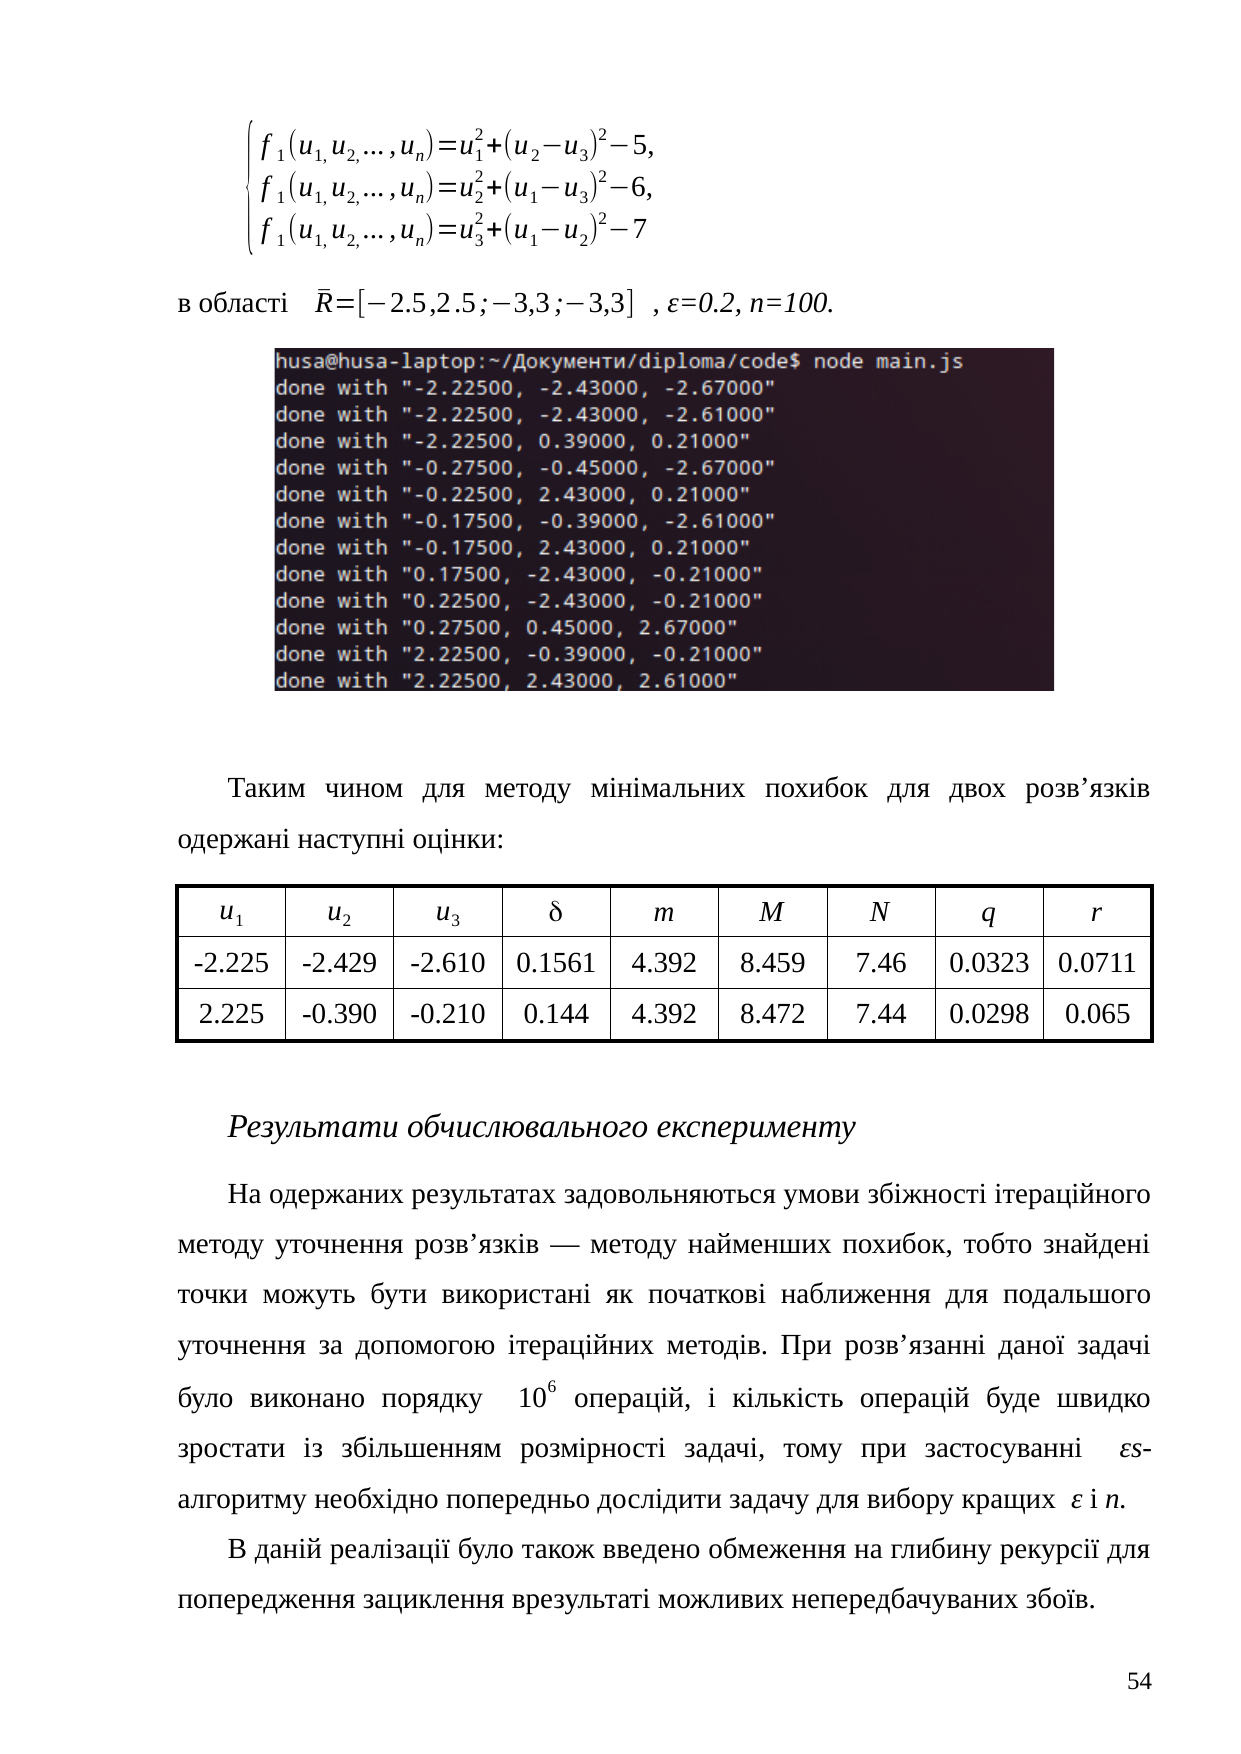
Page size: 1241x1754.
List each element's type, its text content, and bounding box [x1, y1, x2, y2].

table_cell 2.225 [179, 989, 285, 1039]
table_cell -2.225 [179, 937, 285, 987]
text В даній реалізації було також введено обмеження на глибину рекурсії для попередження зациклення врезультаті можливих непередбачуваних збоїв. [177, 1531, 1152, 1615]
table_header [828, 888, 935, 936]
text в області , ε=0.2, n=100. [177, 285, 1152, 319]
picture [274, 348, 1055, 691]
table_cell 7.44 [828, 989, 935, 1039]
table_cell 0.065 [1044, 989, 1150, 1039]
text Таким чином для методу мінімальних похибок для двох розв’язків одержані наступні оцінки: [177, 771, 1152, 854]
table_cell 8.459 [719, 937, 827, 987]
text Результати обчислювального експерименту [177, 1106, 1152, 1144]
table_cell 0.144 [503, 989, 610, 1039]
table_header [1044, 888, 1150, 936]
table_cell 4.392 [611, 937, 718, 987]
table_header [394, 888, 502, 936]
table_cell 0.0711 [1044, 937, 1150, 987]
table_header [286, 888, 393, 936]
table_header [503, 888, 610, 936]
table_header [611, 888, 718, 936]
table_cell -0.210 [394, 989, 502, 1039]
table_cell 7.46 [828, 937, 935, 987]
table_cell -0.390 [286, 989, 393, 1039]
table_cell 8.472 [719, 989, 827, 1039]
table_header [719, 888, 827, 936]
table_cell 0.0323 [936, 937, 1043, 987]
table_header [936, 888, 1043, 936]
table_cell 4.392 [611, 989, 718, 1039]
text На одержаних результатах задовольняються умови збіжності ітераційного методу уточнення розв’язків — методу найменших похибок, тобто знайдені точки можуть бути використані як початкові наближення для подальшого уточнення за допомогою ітераційних методів. При розв’язанні даної задачі було виконано порядку операцій, і кількість операцій буде швидко зростати із збільшенням розмірності задачі, тому при застосуванні εs-алгоритму необхідно попередньо дослідити задачу для вибору кращих ε і n. [177, 1176, 1152, 1514]
table_cell 0.1561 [503, 937, 610, 987]
table_header [179, 888, 285, 936]
table_cell -2.429 [286, 937, 393, 987]
table_cell -2.610 [394, 937, 502, 987]
table_cell 0.0298 [936, 989, 1043, 1039]
